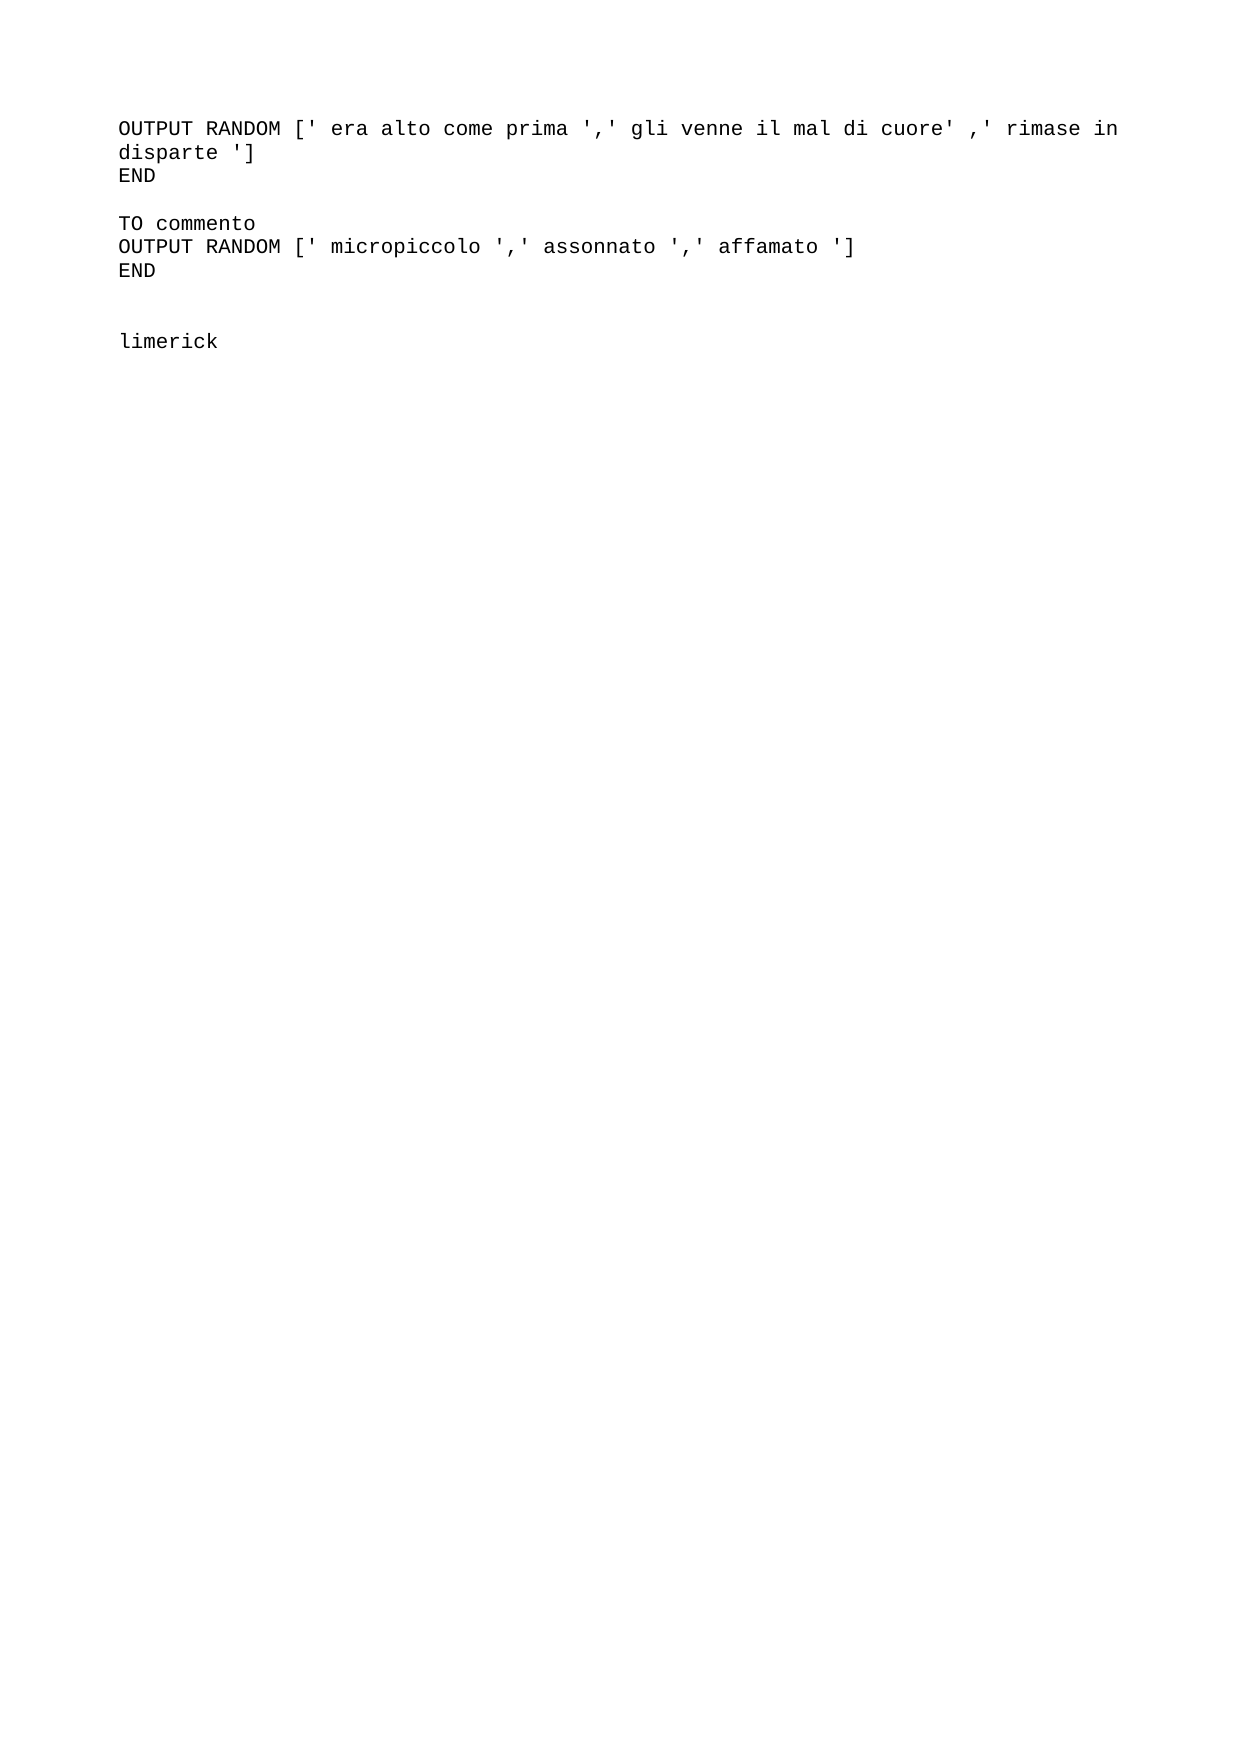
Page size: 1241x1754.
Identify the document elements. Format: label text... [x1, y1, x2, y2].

text END [118, 260, 1122, 284]
text limerick [118, 331, 1122, 354]
text OUTPUT RANDOM [' micropiccolo ',' assonnato ',' affamato '] [118, 236, 1122, 260]
text OUTPUT RANDOM [' era alto come prima ',' gli venne il mal di cuore' ,' rimase in disparte '] [118, 118, 1122, 165]
text TO commento [118, 213, 1122, 236]
text END [118, 165, 1122, 189]
